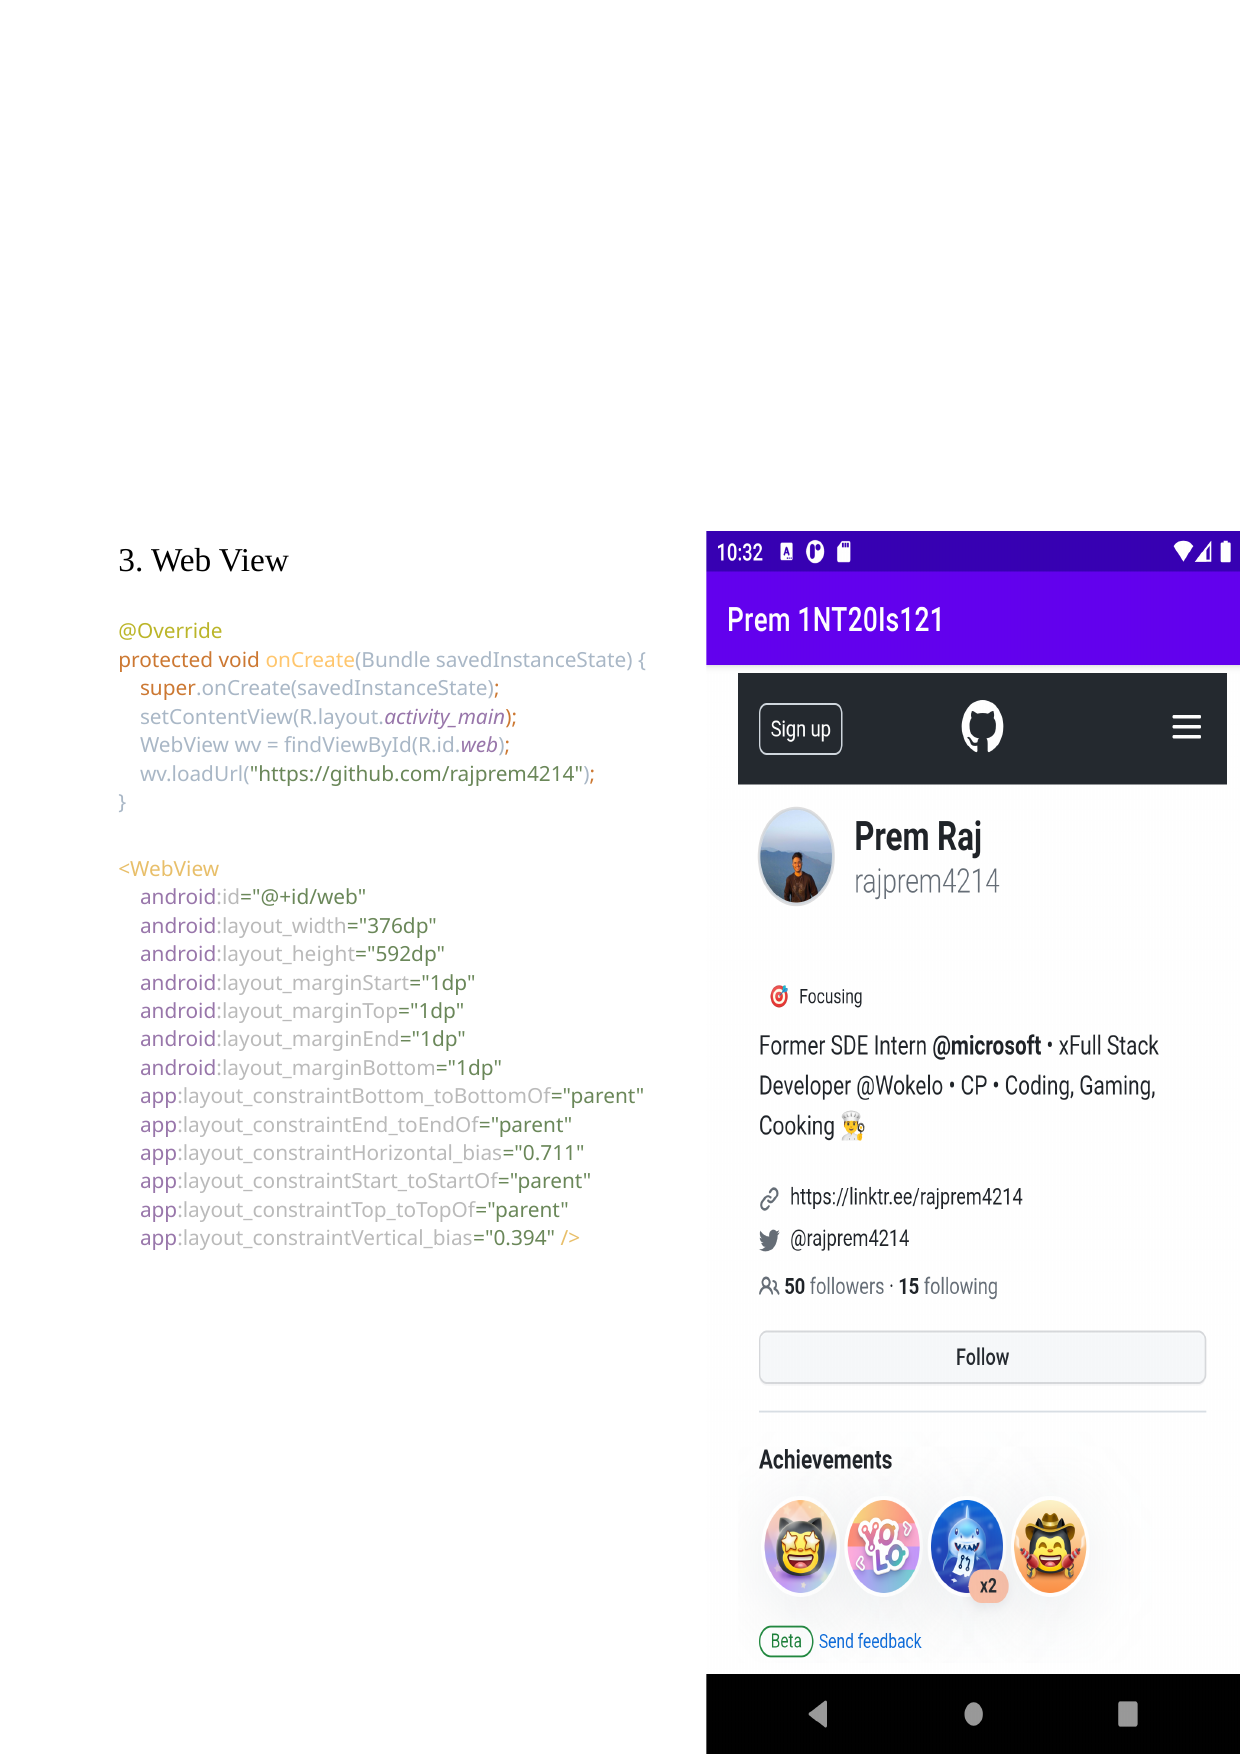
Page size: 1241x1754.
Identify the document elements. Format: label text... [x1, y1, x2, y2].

picture [706, 531, 1240, 1754]
text 3. Web View [118, 540, 706, 578]
text <WebView android:id="@+id/web" android:layout_width="376dp" android:layout_height="592dp" android:layout_marginStart="1dp" android:layout_marginTop="1dp" android:layout_marginEnd="1dp" android:layout_marginBottom="1dp" app:layout_constraintBottom_toBottomOf="parent" app:layout_constraintEnd_toEndOf="parent" app:layout_constraintHorizontal_bias="0.711" app:layout_constraintStart_toStartOf="parent" app:layout_constraintTop_toTopOf="parent" app:layout_constraintVertical_bias="0.394" /> [118, 854, 706, 1252]
text @Override protected void onCreate(Bundle savedInstanceState) { super.onCreate(savedInstanceState); setContentView(R.layout.activity_main); WebView wv = findViewById(R.id.web); wv.loadUrl("https://github.com/rajprem4214"); } [118, 616, 706, 816]
